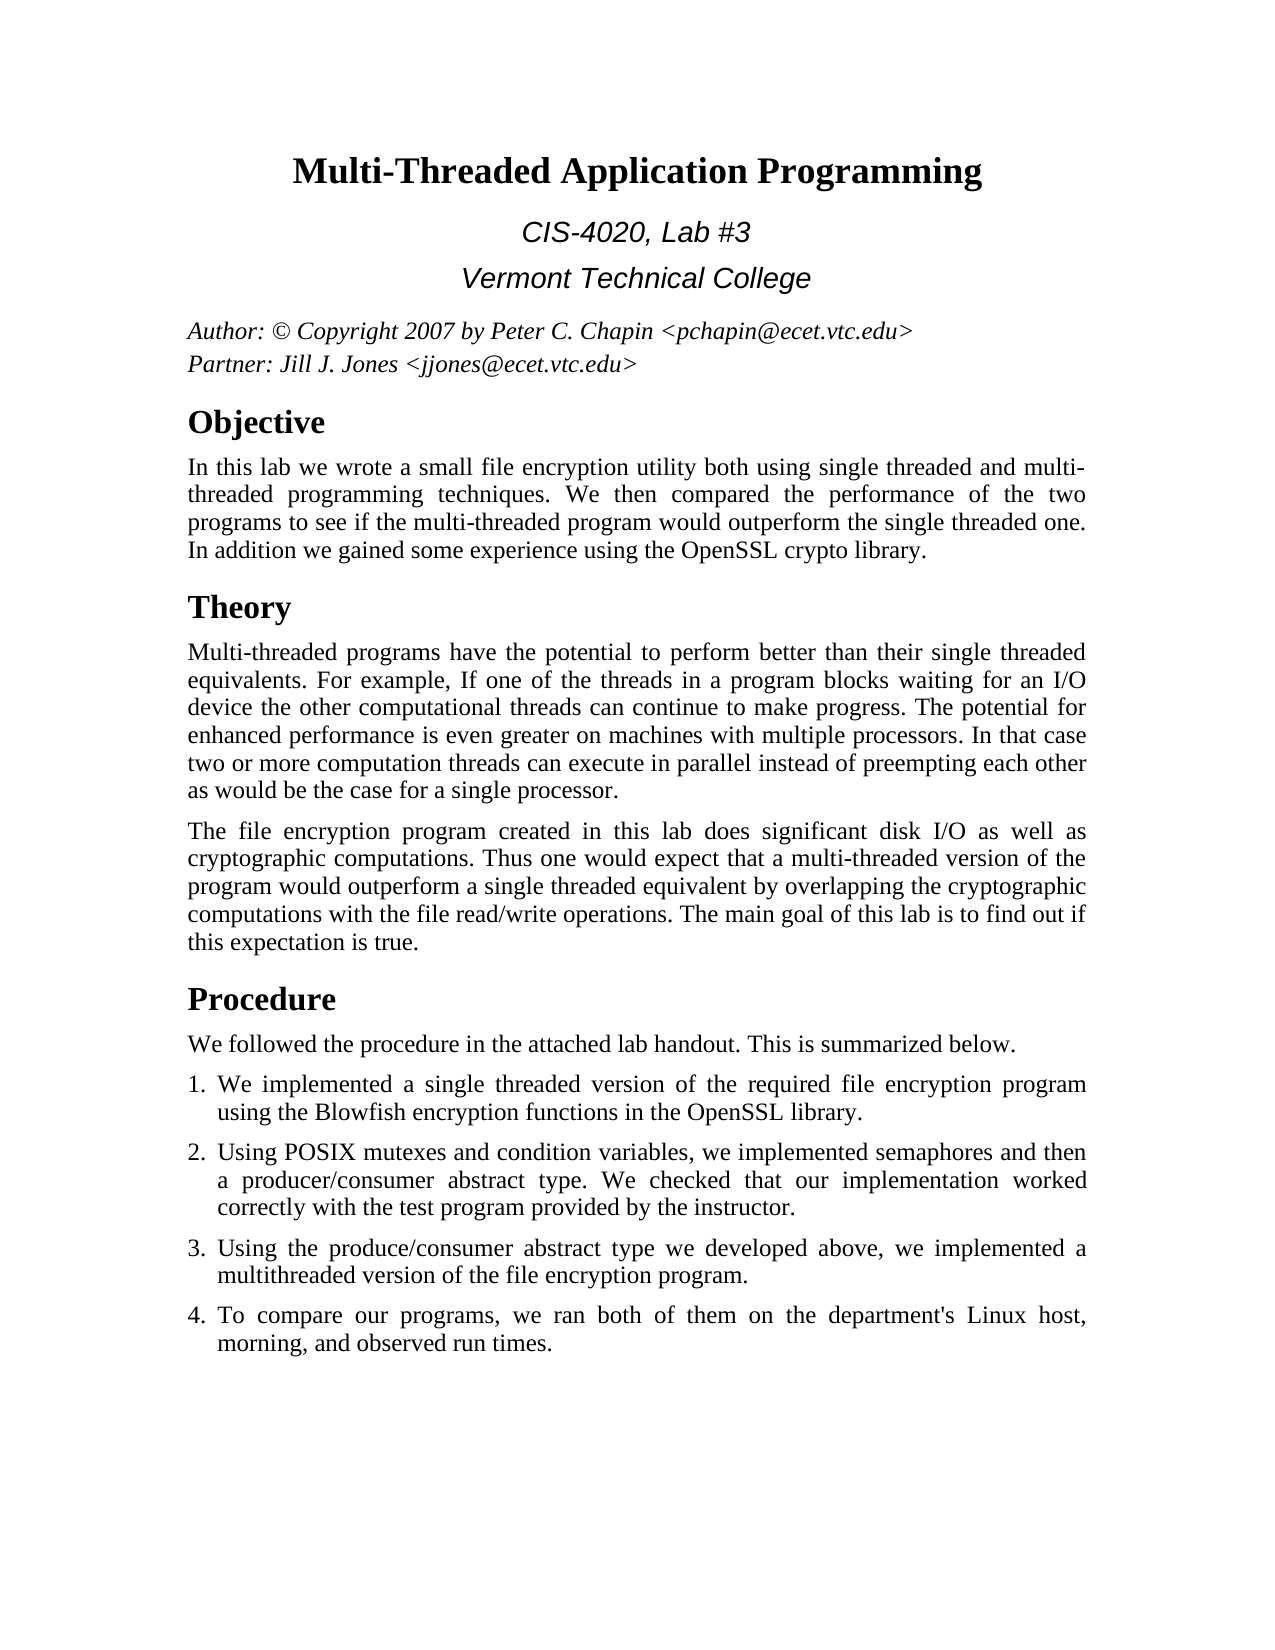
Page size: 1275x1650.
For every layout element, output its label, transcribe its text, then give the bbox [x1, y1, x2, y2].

list Using POSIX mutexes and condition variables, we implemented semaphores and then a producer/consumer abstract type. We checked that our implementation worked correctly with the test program provided by the instructor. [187, 1138, 1087, 1221]
text Partner: Jill J. Jones <jjones@ecet.vtc.edu> [187, 351, 1087, 378]
subtitle Objective [187, 403, 1087, 440]
text We followed the procedure in the attached lab handout. This is summarized below. [187, 1030, 1087, 1058]
subtitle CIS-4020, Lab #3 [187, 216, 1087, 249]
text Multi-threaded programs have the potential to perform better than their single threaded equivalents. For example, If one of the threads in a program blocks waiting for an I/O device the other computational threads can continue to make progress. The potential for enhanced performance is even greater on machines with multiple processors. In that case two or more computation threads can execute in parallel instead of preempting each other as would be the case for a single processor. [187, 638, 1087, 804]
subtitle Vermont Technical College [187, 262, 1087, 294]
list We implemented a single threaded version of the required file encryption program using the Blowfish encryption functions in the OpenSSL library. [187, 1070, 1087, 1126]
text Author: © Copyright 2007 by Peter C. Chapin <pchapin@ecet.vtc.edu> [187, 317, 1087, 344]
text The file encryption program created in this lab does significant disk I/O as well as cryptographic computations. Thus one would expect that a multi-threaded version of the program would outperform a single threaded equivalent by overlapping the cryptographic computations with the file read/write operations. The main goal of this lab is to find out if this expectation is true. [187, 817, 1087, 955]
subtitle Theory [187, 589, 1087, 626]
text In this lab we wrote a small file encryption utility both using single threaded and multi-threaded programming techniques. We then compared the performance of the two programs to see if the multi-threaded program would outperform the single threaded one. In addition we gained some experience using the OpenSSL crypto library. [187, 453, 1087, 564]
list Using the produce/consumer abstract type we developed above, we implemented a multithreaded version of the file encryption program. [187, 1234, 1087, 1289]
title Multi-Threaded Application Programming [187, 150, 1087, 191]
subtitle Procedure [187, 980, 1087, 1017]
list To compare our programs, we ran both of them on the department's Linux host, morning, and observed run times. [187, 1302, 1087, 1357]
